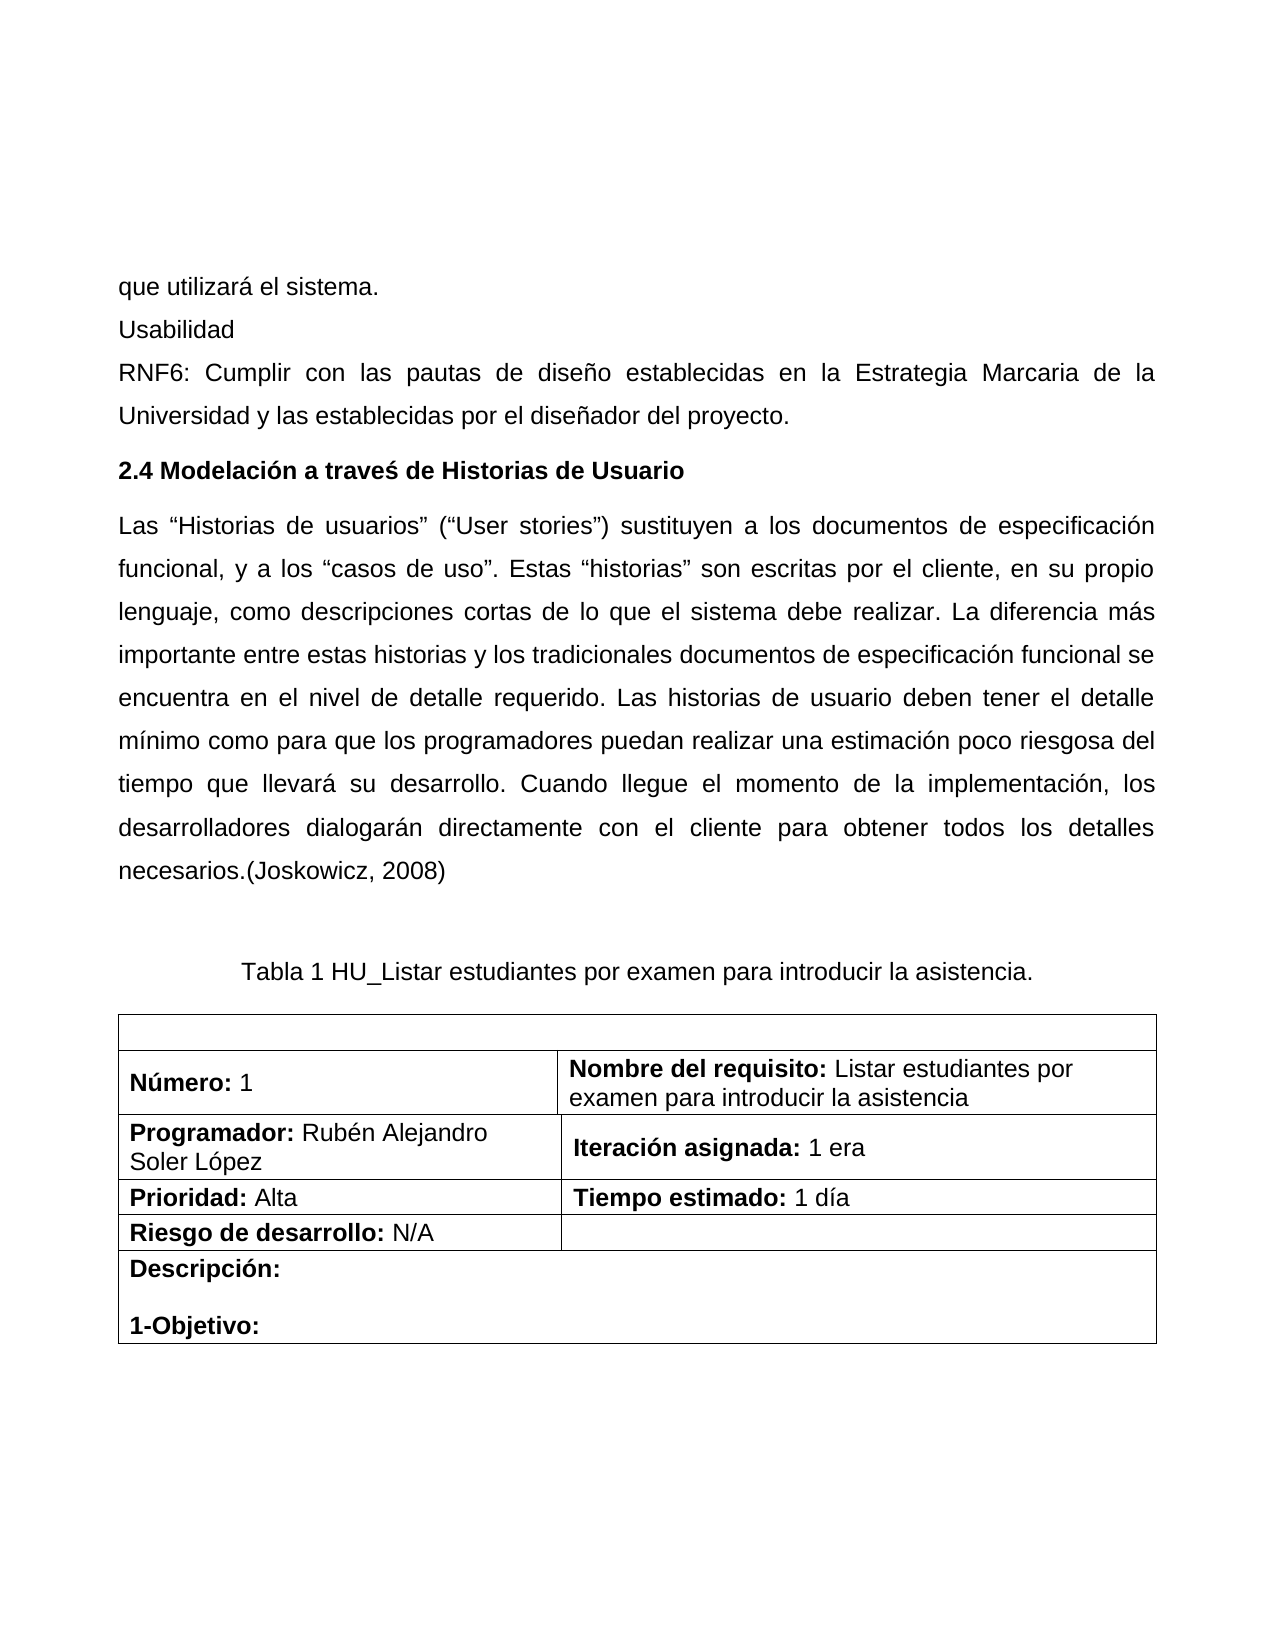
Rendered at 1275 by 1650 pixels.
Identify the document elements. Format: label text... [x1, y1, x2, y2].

table_cell Programador: Rubén Alejandro Soler López [119, 1115, 561, 1178]
subtitle 2.4 Modelación a traveś de Historias de Usuario [118, 456, 1157, 484]
table_cell Nombre del requisito: Listar estudiantes por examen para introducir la asistencia [558, 1051, 1156, 1114]
text Las “Historias de usuarios” (“User stories”) sustituyen a los documentos de especificación funcional, y a los “casos de uso”. Estas “historias” son escritas por el cliente, en su propio lenguaje, como descripciones cortas de lo que el sistema debe realizar. La diferencia más importante entre estas historias y los tradicionales documentos de especificación funcional se encuentra en el nivel de detalle requerido. Las historias de usuario deben tener el detalle mínimo como para que los programadores puedan realizar una estimación poco riesgosa del tiempo que llevará su desarrollo. Cuando llegue el momento de la implementación, los desarrolladores dialogarán directamente con el cliente para obtener todos los detalles necesarios.(Joskowicz, 2008) [118, 511, 1157, 884]
table_cell Descripción: 1-Objetivo: [119, 1251, 1156, 1343]
list que utilizará el sistema. [118, 271, 1157, 300]
table_header [119, 1015, 1156, 1050]
table_cell Tiempo estimado: 1 día [562, 1180, 1156, 1214]
table_cell Riesgo de desarrollo: N/A [119, 1215, 561, 1250]
table_cell Número: 1 [119, 1051, 557, 1114]
table_cell [562, 1215, 1156, 1250]
table_cell Iteración asignada: 1 era [562, 1115, 1156, 1178]
text Tabla 1 HU_Listar estudiantes por examen para introducir la asistencia. [118, 956, 1157, 985]
list RNF6: Cumplir con las pautas de diseño establecidas en la Estrategia Marcaria de la Universidad y las establecidas por el diseñador del proyecto. [118, 358, 1157, 429]
list Usabilidad [118, 314, 1157, 343]
table_cell Prioridad: Alta [119, 1180, 561, 1214]
